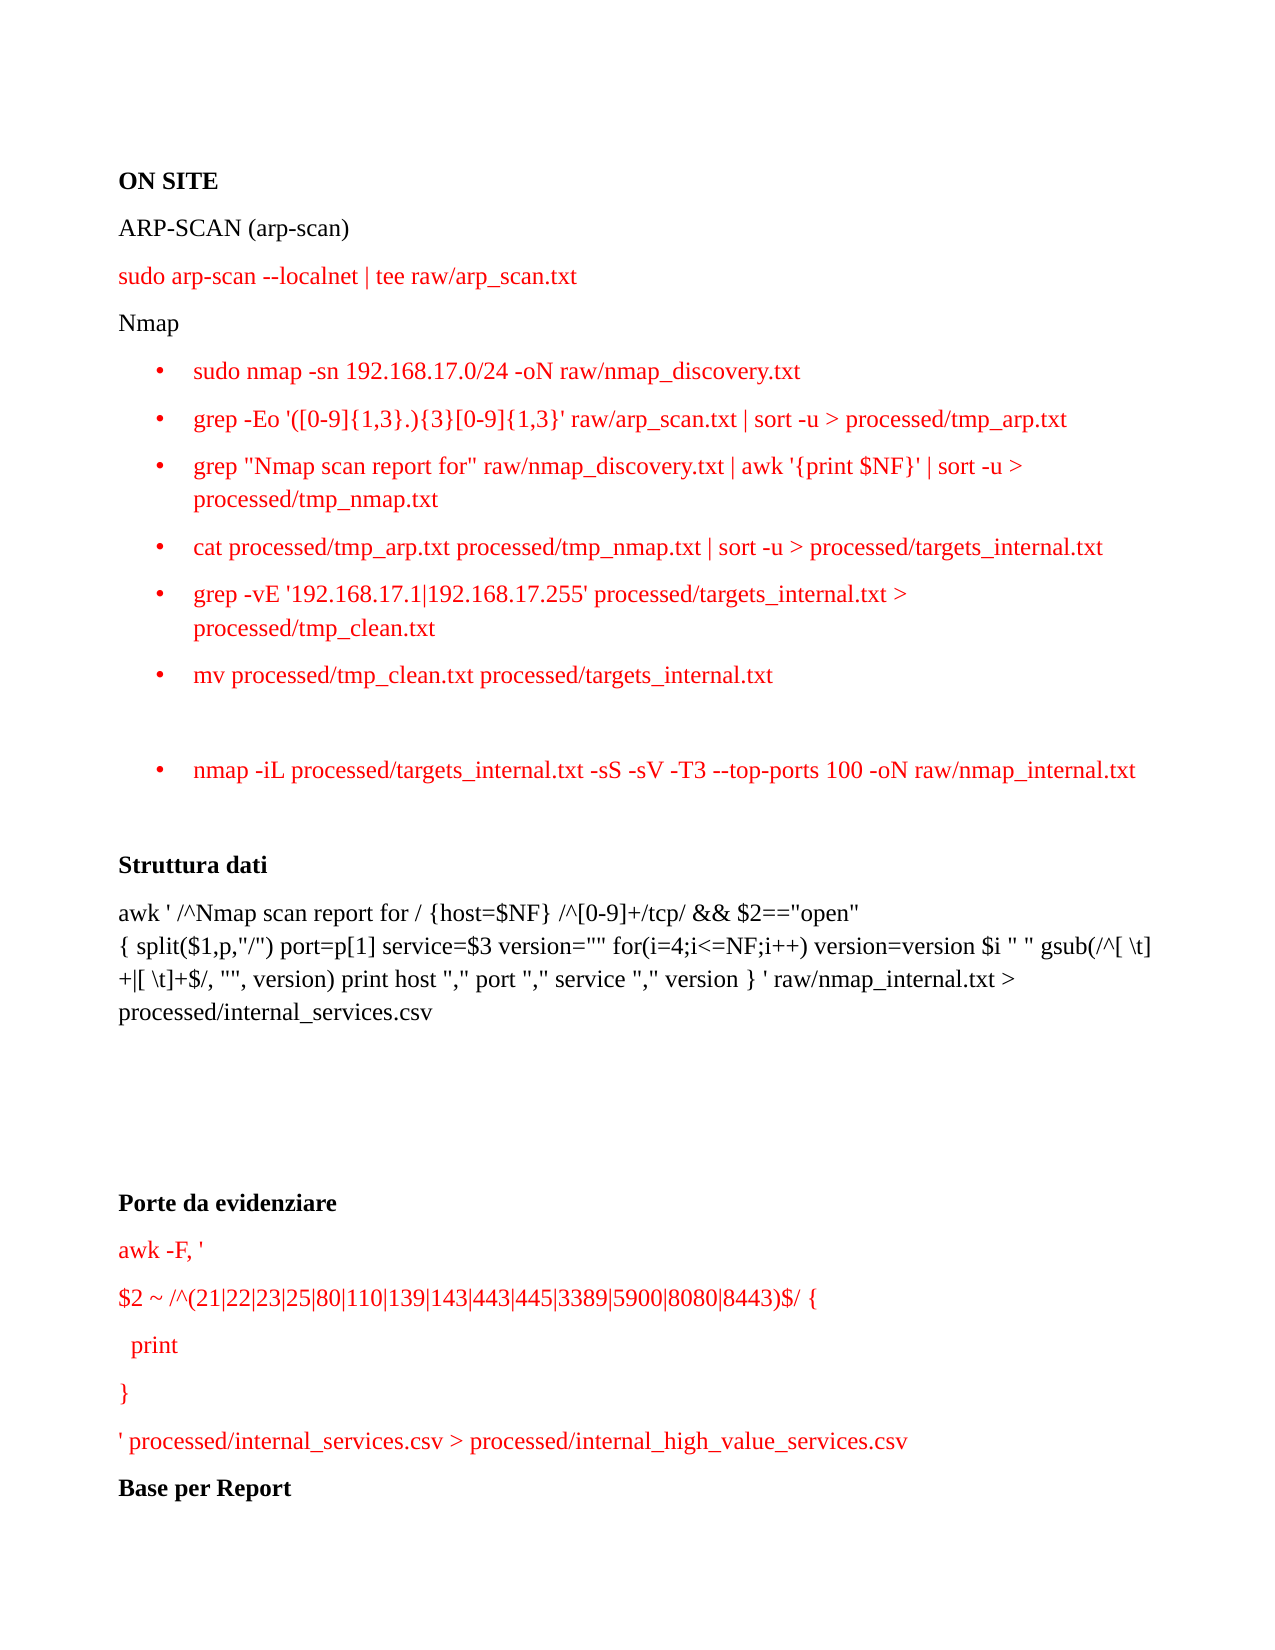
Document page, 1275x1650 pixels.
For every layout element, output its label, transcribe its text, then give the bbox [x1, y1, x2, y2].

text awk ' /^Nmap scan report for / {host=$NF} /^[0-9]+/tcp/ && $2=="open" { split($1,p,"/") port=p[1] service=$3 version="" for(i=4;i<=NF;i++) version=version $i " " gsub(/^[ \t]+|[ \t]+$/, "", version) print host "," port "," service "," version } ' raw/nmap_internal.txt > processed/internal_services.csv [118, 898, 1157, 1026]
text print [118, 1331, 1157, 1359]
list grep -Eo '([0-9]{1,3}.){3}[0-9]{1,3}' raw/arp_scan.txt | sort -u > processed/tmp_arp.txt [156, 404, 1157, 432]
list nmap -iL processed/targets_internal.txt -sS -sV -T3 --top-ports 100 -oN raw/nmap_internal.txt [156, 755, 1157, 784]
list sudo nmap -sn 192.168.17.0/24 -oN raw/nmap_discovery.txt [156, 356, 1157, 385]
text Base per Report [118, 1473, 1157, 1502]
list grep -vE '192.168.17.1|192.168.17.255' processed/targets_internal.txt > processed/tmp_clean.txt [156, 579, 1157, 641]
list cat processed/tmp_arp.txt processed/tmp_nmap.txt | sort -u > processed/targets_internal.txt [156, 532, 1157, 561]
list mv processed/tmp_clean.txt processed/targets_internal.txt [156, 660, 1157, 689]
text awk -F, ' [118, 1235, 1157, 1264]
text sudo arp-scan --localnet | tee raw/arp_scan.txt [118, 261, 1157, 290]
text ARP-SCAN (arp-scan) [118, 213, 1157, 242]
list grep "Nmap scan report for" raw/nmap_discovery.txt | awk '{print $NF}' | sort -u > processed/tmp_nmap.txt [156, 451, 1157, 513]
text ' processed/internal_services.csv > processed/internal_high_value_services.csv [118, 1426, 1157, 1454]
text ON SITE [118, 166, 1157, 194]
text Porte da evidenziare [118, 1188, 1157, 1216]
text Struttura dati [118, 851, 1157, 879]
text } [118, 1378, 1157, 1407]
text $2 ~ /^(21|22|23|25|80|110|139|143|443|445|3389|5900|8080|8443)$/ { [118, 1283, 1157, 1312]
text Nmap [118, 308, 1157, 337]
